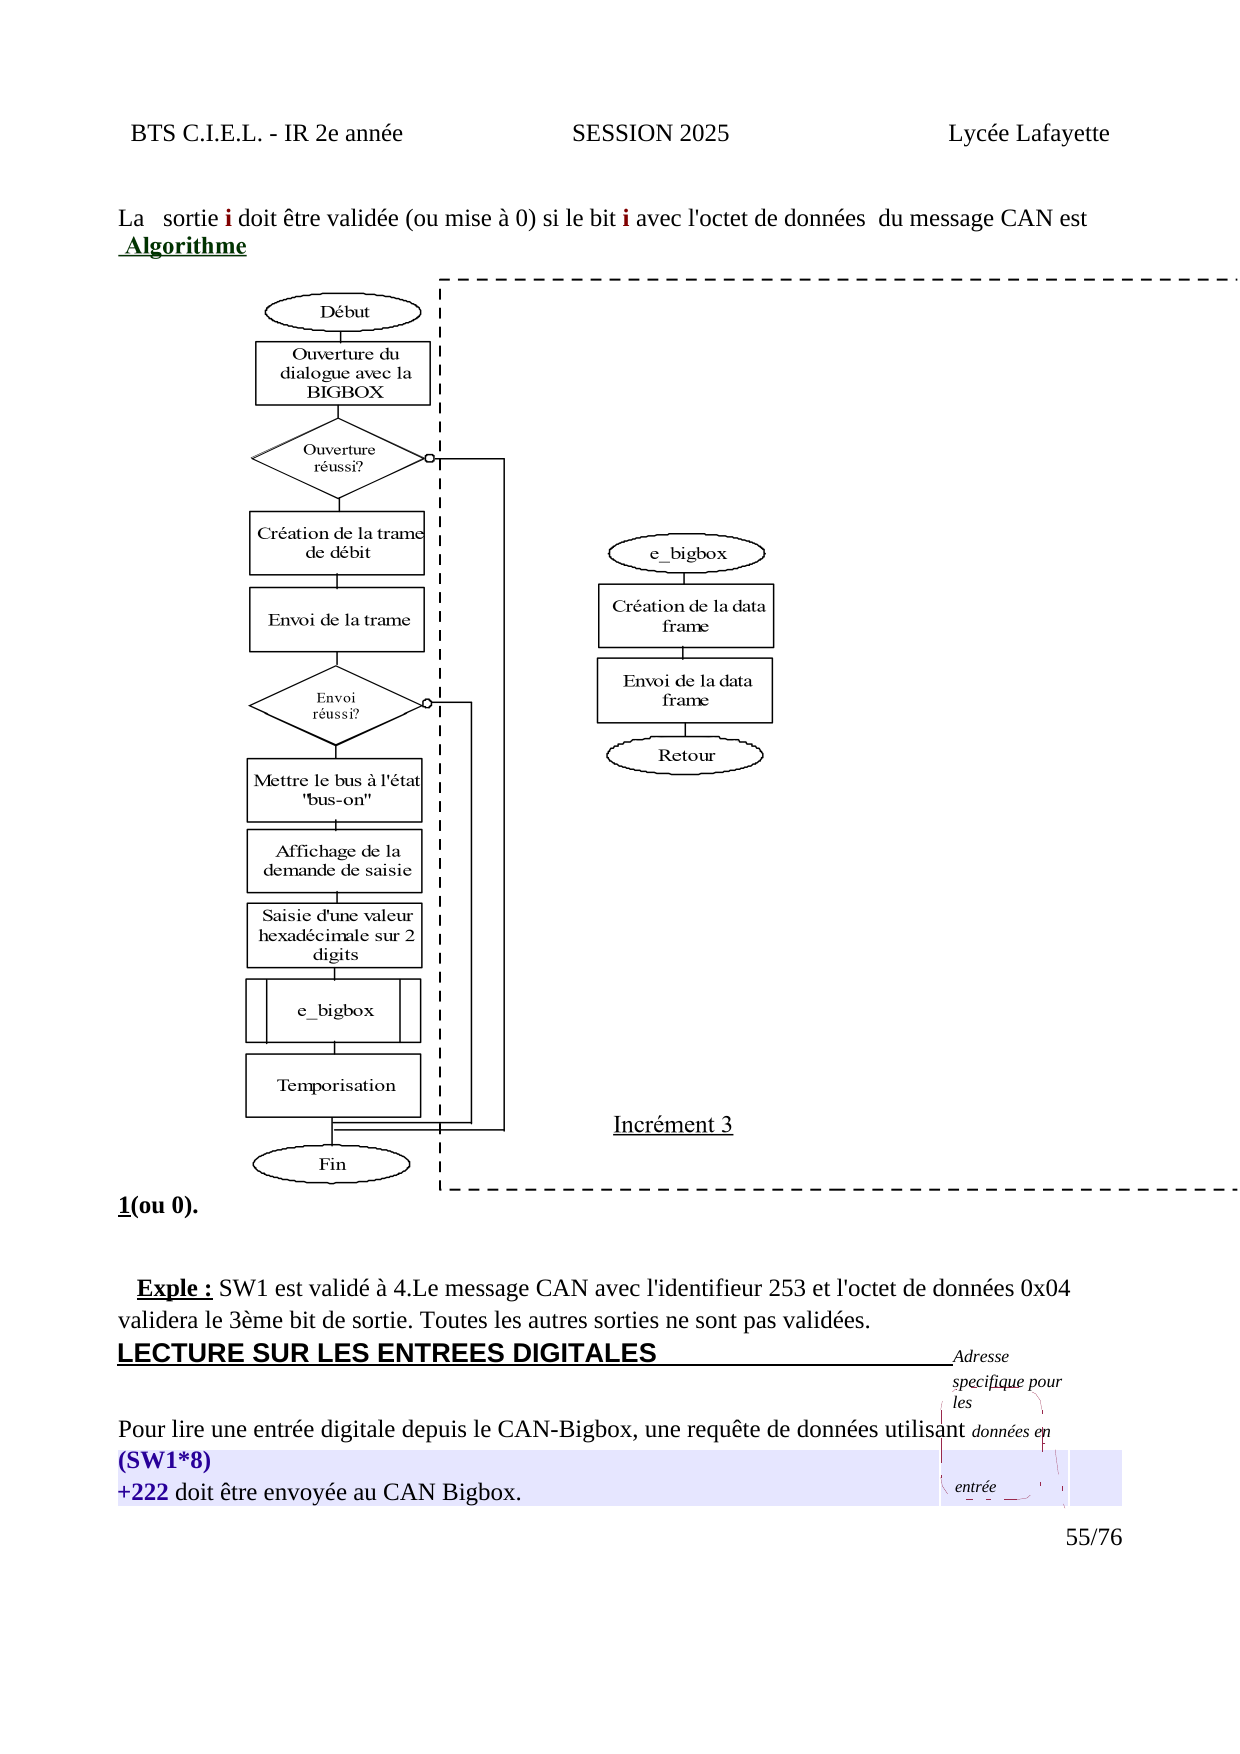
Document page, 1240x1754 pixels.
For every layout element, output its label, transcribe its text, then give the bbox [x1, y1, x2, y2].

subtitle LECTURE SUR LES ENTREES DIGITALES Adresse [117, 1337, 1122, 1368]
picture [117, 235, 1238, 1191]
text La sortie i doit être validée (ou mise à 0) si le bit i avec l'octet de données du message CAN est [118, 203, 1121, 235]
text Pour lire une entrée digitale depuis le CAN-Bigbox, une requête de données utilisant données en (SW1*8) [118, 1414, 939, 1450]
text specifique pour les [952, 1371, 1073, 1412]
text Pour lire une entrée digitale depuis le CAN-Bigbox, une requête de données utilisant données en (SW1*8) [941, 1414, 1068, 1450]
text Exple : SW1 est validé à 4.Le message CAN avec l'identifieur 253 et l'octet de données 0x04 validera le 3ème bit de sortie. Toutes les autres sorties ne sont pas validées. [118, 1273, 1121, 1334]
text 1(ou 0). [118, 1191, 1121, 1219]
